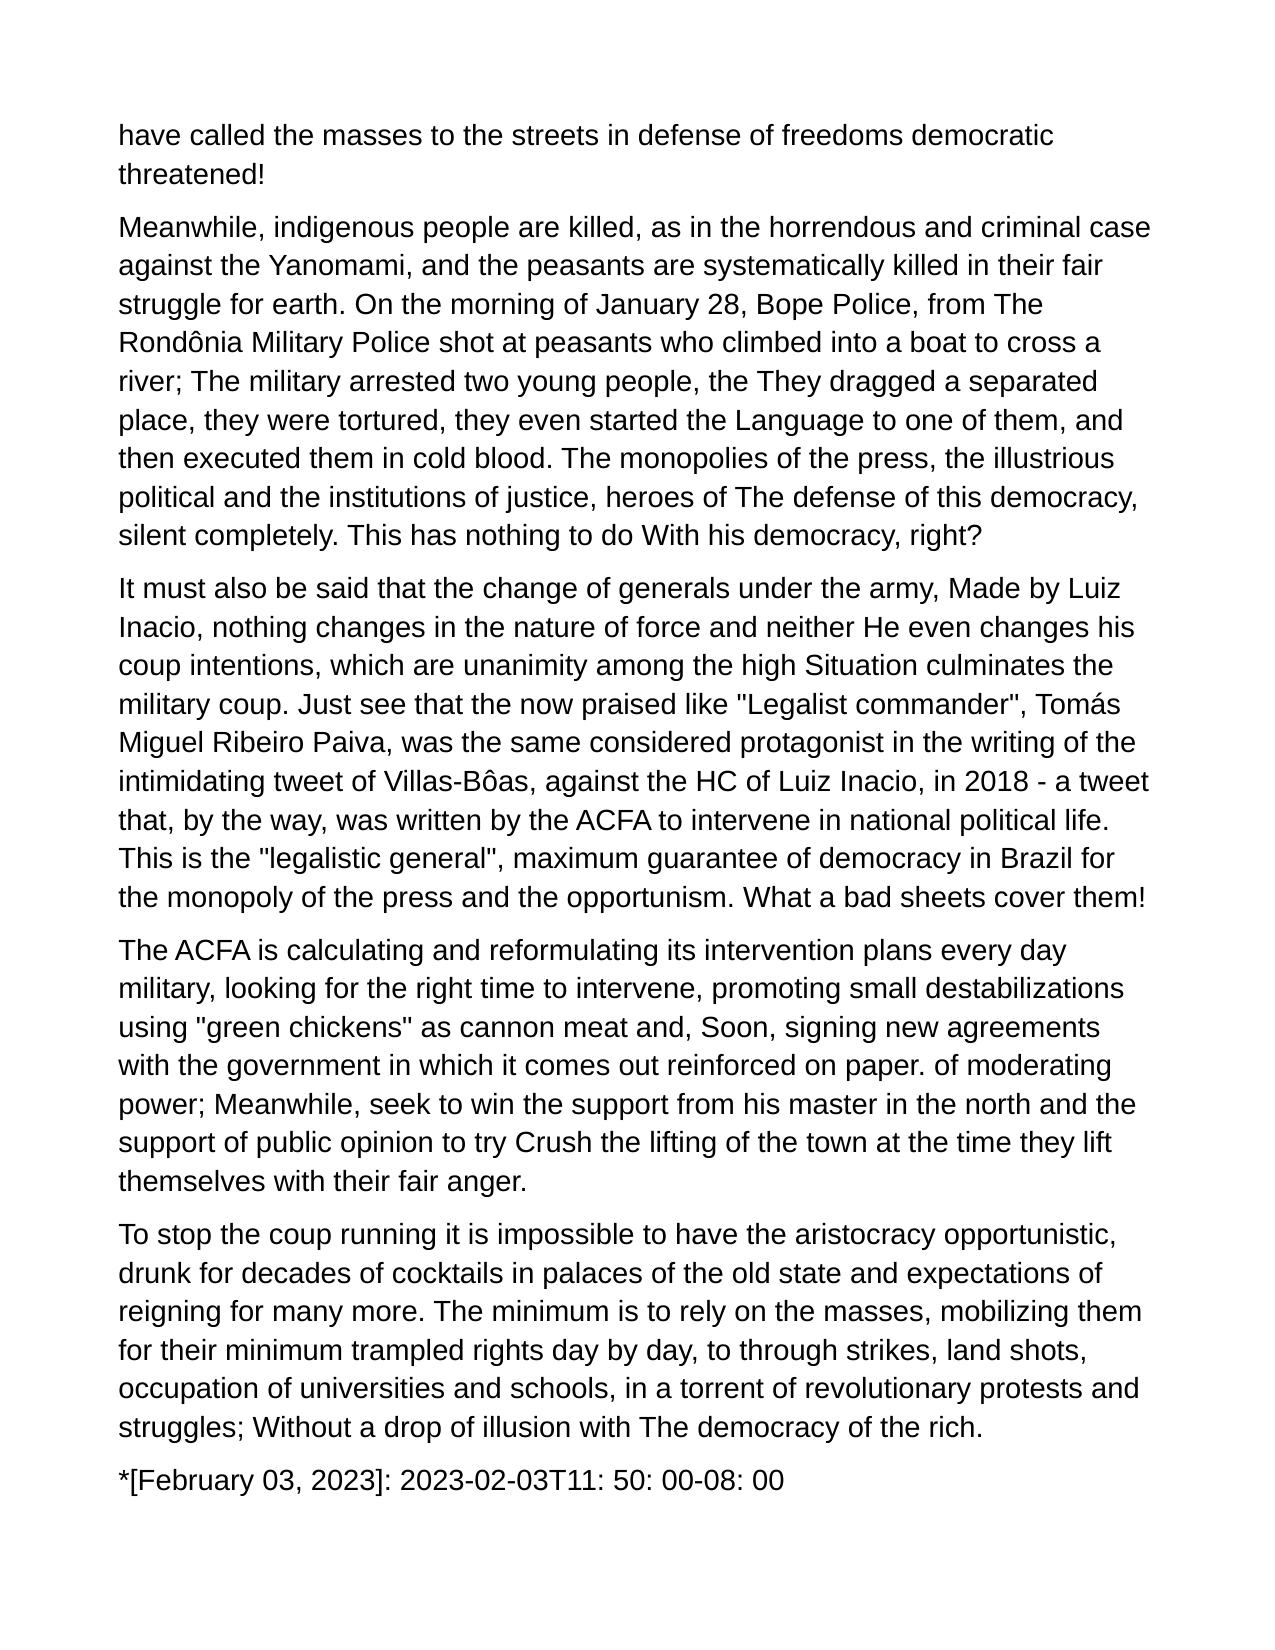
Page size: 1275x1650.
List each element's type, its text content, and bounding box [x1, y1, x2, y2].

text *[February 03, 2023]: 2023-02-03T11: 50: 00-08: 00 [118, 1463, 1157, 1496]
text To stop the coup running it is impossible to have the aristocracy opportunistic, drunk for decades of cocktails in palaces of the old state and expectations of reigning for many more. The minimum is to rely on the masses, mobilizing them for their minimum trampled rights day by day, to through strikes, land shots, occupation of universities and schools, in a torrent of revolutionary protests and struggles; Without a drop of illusion with The democracy of the rich. [118, 1217, 1157, 1443]
text The ACFA is calculating and reformulating its intervention plans every day military, looking for the right time to intervene, promoting small destabilizations using "green chickens" as cannon meat and, Soon, signing new agreements with the government in which it comes out reinforced on paper. of moderating power; Meanwhile, seek to win the support from his master in the north and the support of public opinion to try Crush the lifting of the town at the time they lift themselves with their fair anger. [118, 933, 1157, 1197]
text have called the masses to the streets in defense of freedoms democratic threatened! [118, 118, 1157, 190]
text It must also be said that the change of generals under the army, Made by Luiz Inacio, nothing changes in the nature of force and neither He even changes his coup intentions, which are unanimity among the high Situation culminates the military coup. Just see that the now praised like "Legalist commander", Tomás Miguel Ribeiro Paiva, was the same considered protagonist in the writing of the intimidating tweet of Villas-Bôas, against the HC of Luiz Inacio, in 2018 - a tweet that, by the way, was written by the ACFA to intervene in national political life. This is the "legalistic general", maximum guarantee of democracy in Brazil for the monopoly of the press and the opportunism. What a bad sheets cover them! [118, 571, 1157, 913]
text Meanwhile, indigenous people are killed, as in the horrendous and criminal case against the Yanomami, and the peasants are systematically killed in their fair struggle for earth. On the morning of January 28, Bope Police, from The Rondônia Military Police shot at peasants who climbed into a boat to cross a river; The military arrested two young people, the They dragged a separated place, they were tortured, they even started the Language to one of them, and then executed them in cold blood. The monopolies of the press, the illustrious political and the institutions of justice, heroes of The defense of this democracy, silent completely. This has nothing to do With his democracy, right? [118, 210, 1157, 552]
